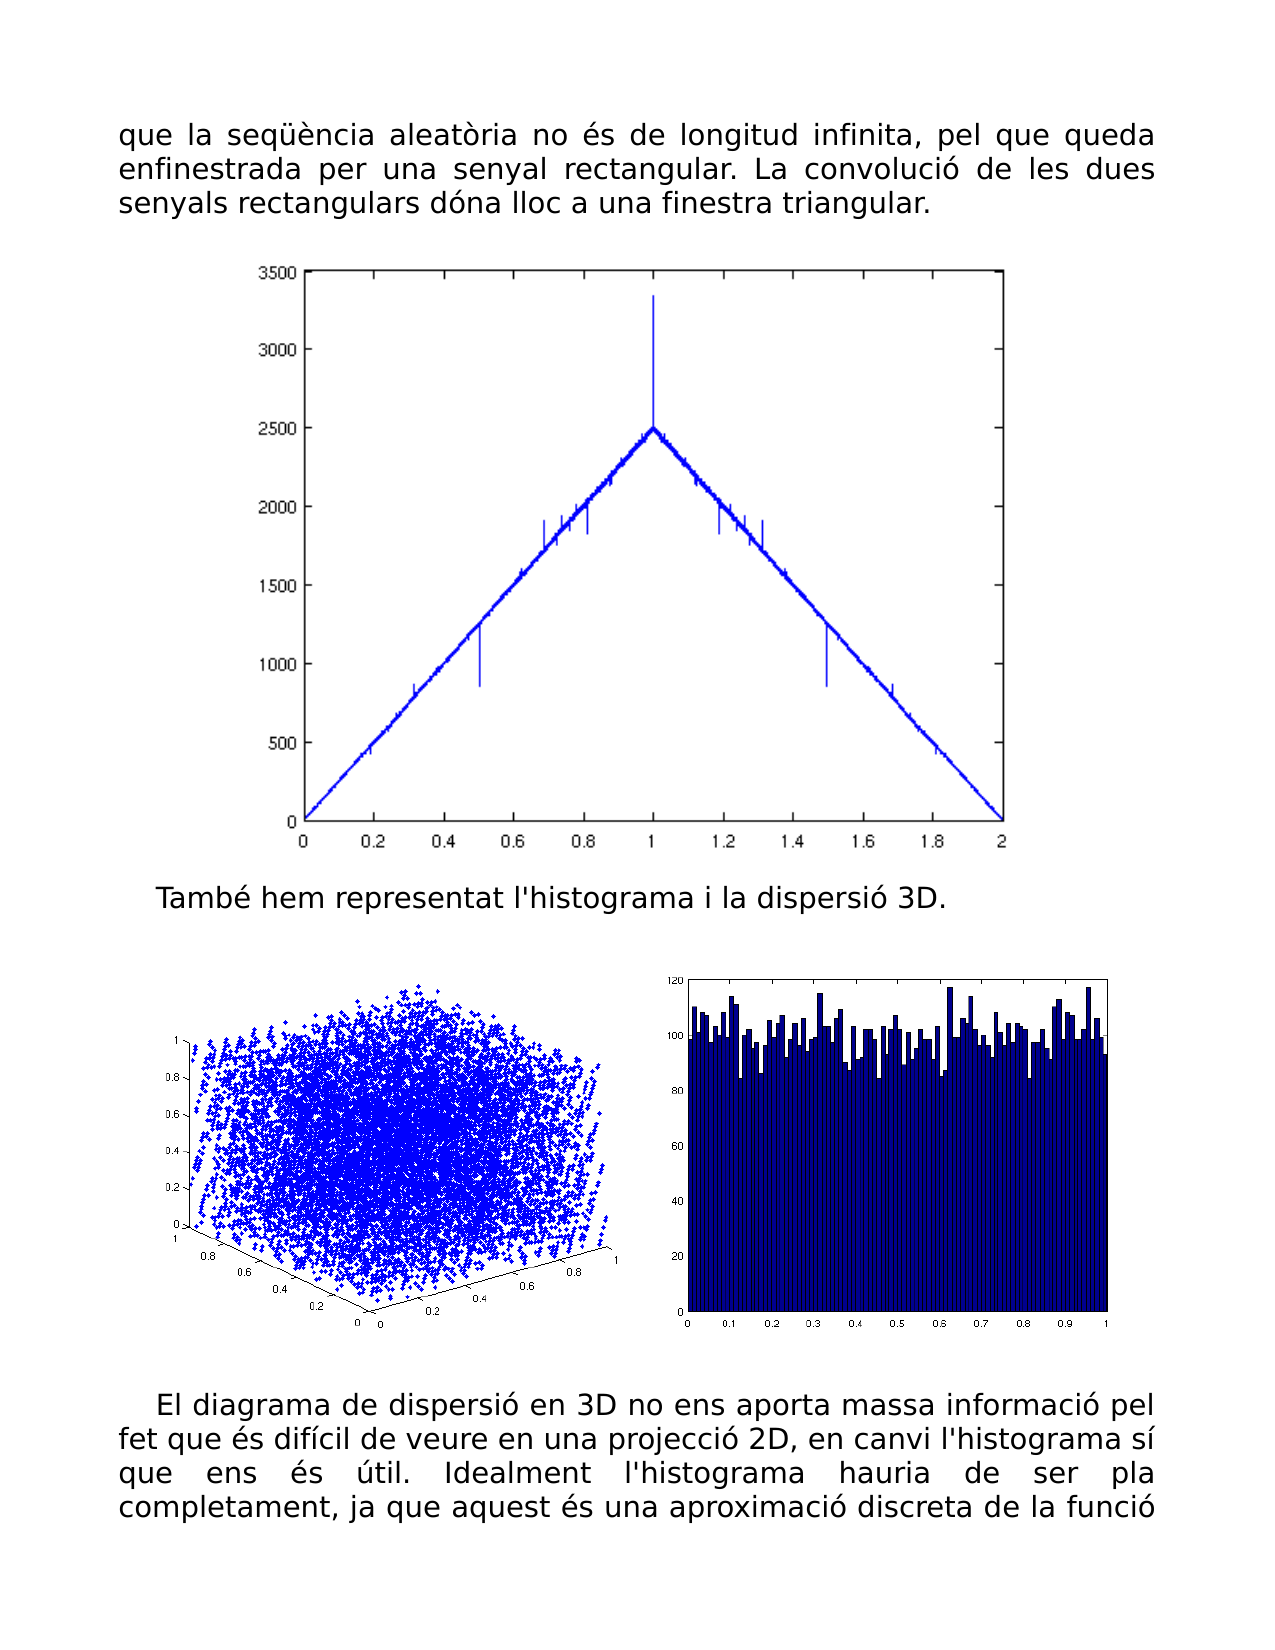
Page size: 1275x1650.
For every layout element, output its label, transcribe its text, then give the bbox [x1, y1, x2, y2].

text El diagrama de dispersió en 3D no ens aporta massa informació pel fet que és difícil de veure en una projecció 2D, en canvi l'histograma sí que ens és útil. Idealment l'histograma hauria de ser pla completament, ja que aquest és una aproximació discreta de la funció [118, 1389, 1157, 1524]
picture [232, 253, 1043, 862]
text També hem representat l'histograma i la dispersió 3D. [118, 881, 1157, 915]
picture [118, 948, 1158, 1355]
text que la seqüència aleatòria no és de longitud infinita, pel que queda enfinestrada per una senyal rectangular. La convolució de les dues senyals rectangulars dóna lloc a una finestra triangular. [118, 118, 1157, 220]
